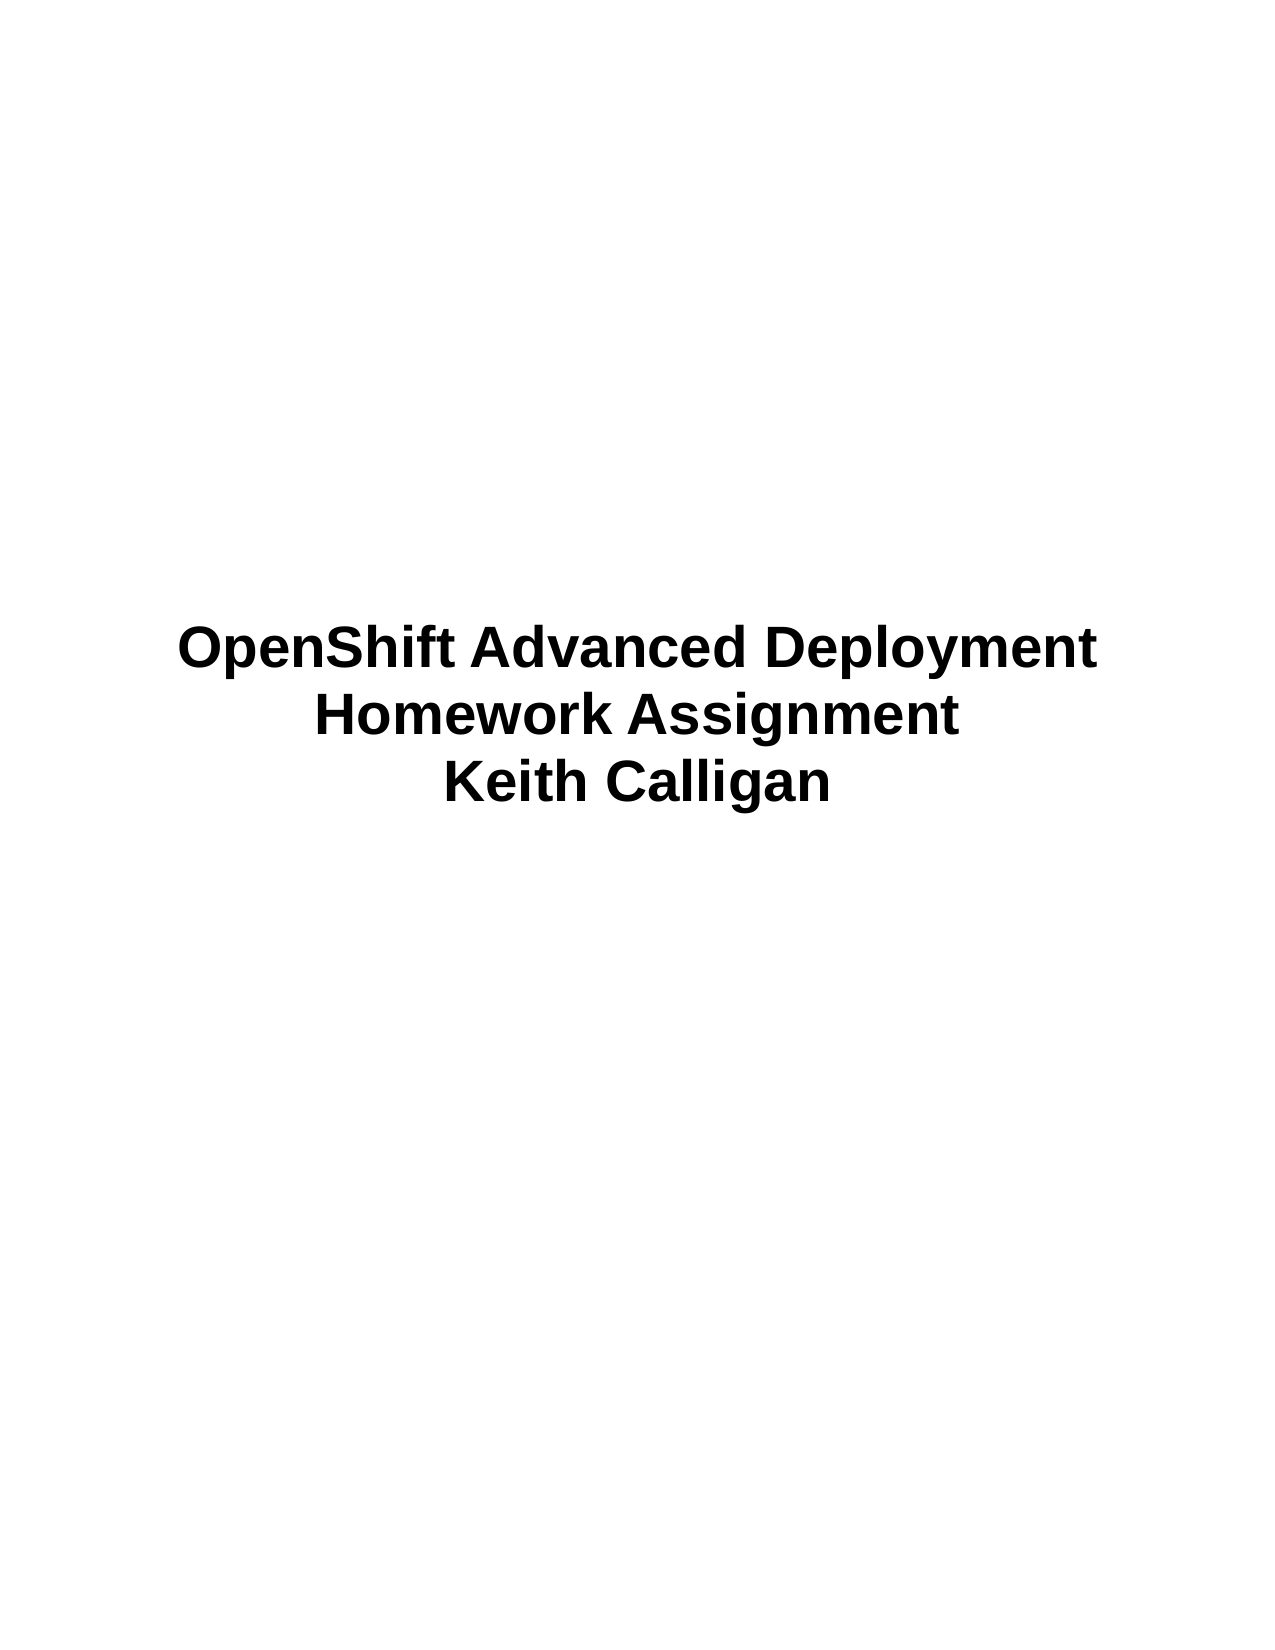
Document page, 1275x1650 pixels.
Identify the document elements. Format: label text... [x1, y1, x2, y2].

title OpenShift Advanced Deployment Homework Assignment Keith Calligan [118, 143, 1157, 881]
